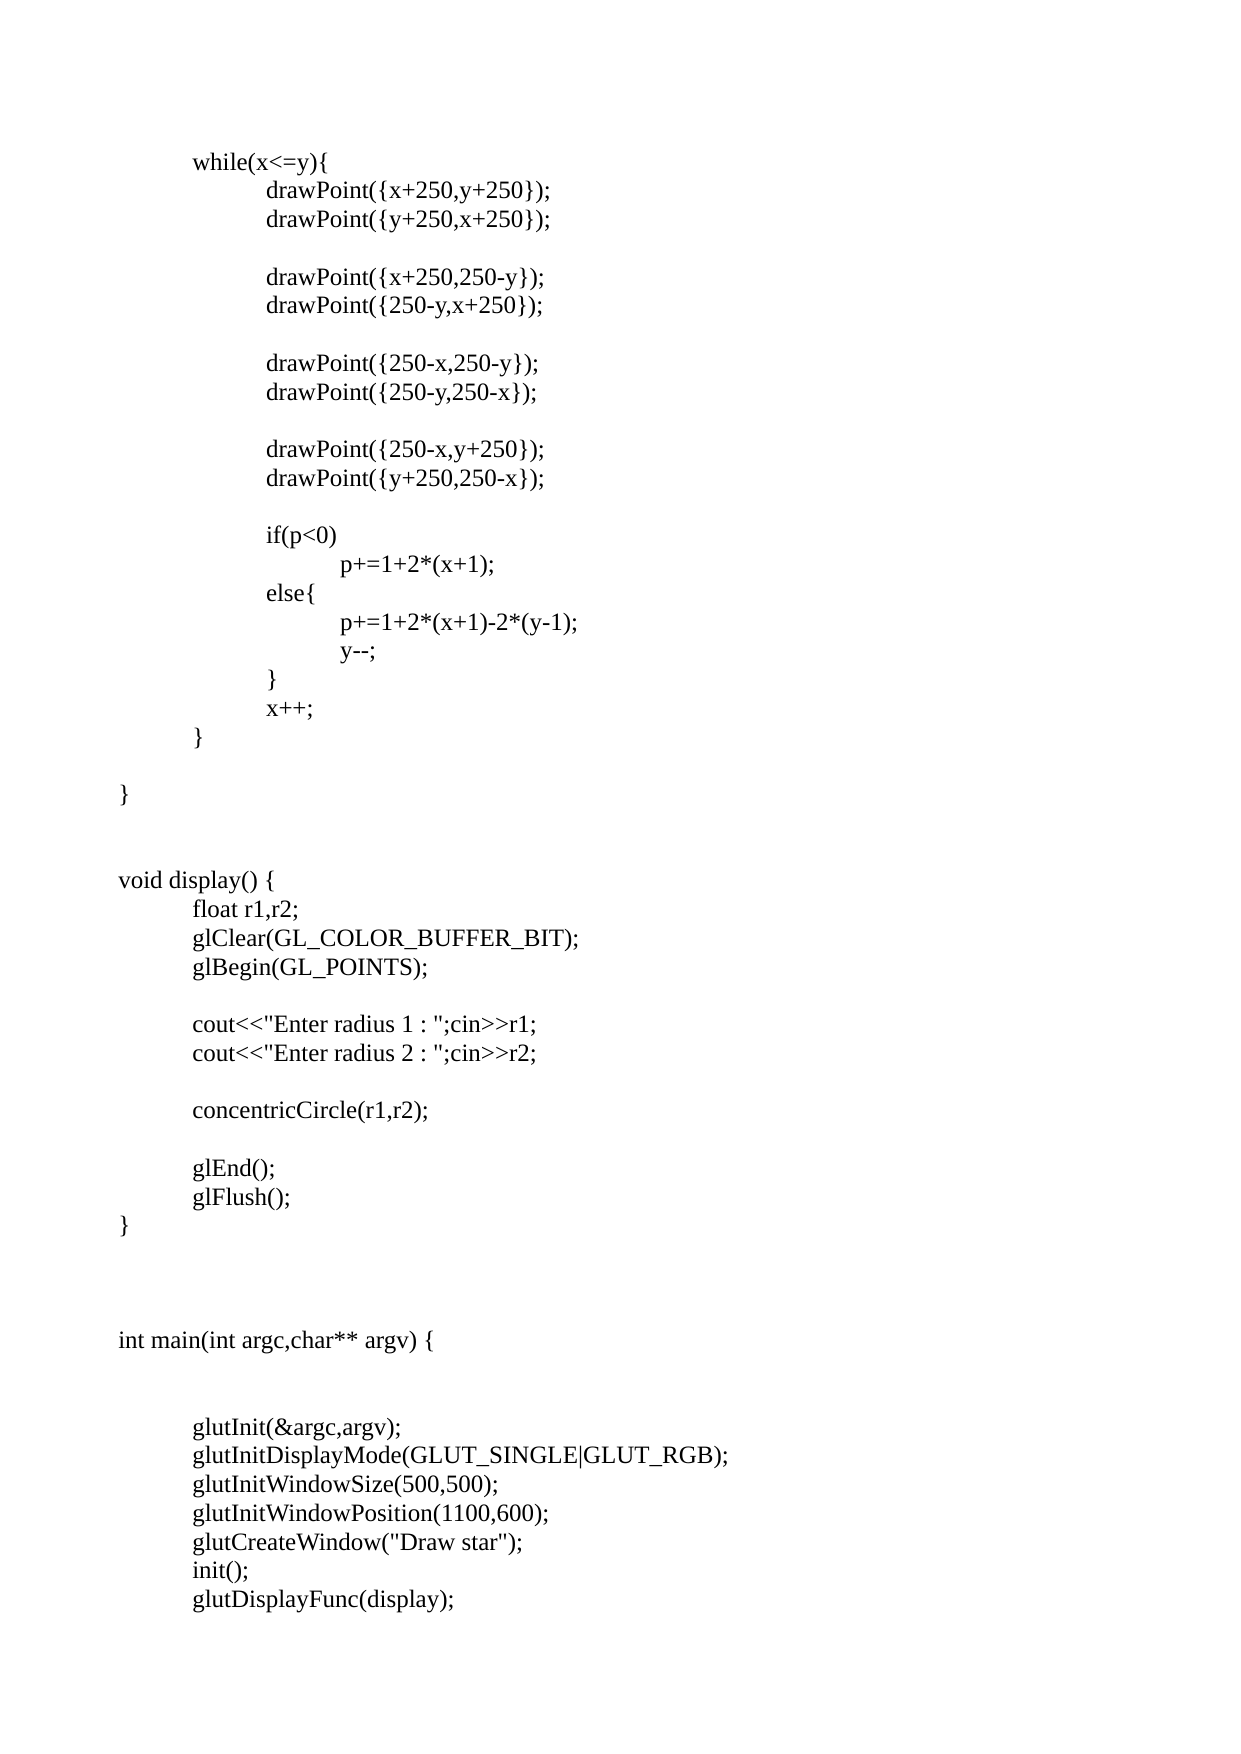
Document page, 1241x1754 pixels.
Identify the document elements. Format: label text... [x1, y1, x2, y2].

text p+=1+2*(x+1); [118, 549, 1122, 578]
text drawPoint({x+250,y+250}); [118, 176, 1122, 204]
text glBegin(GL_POINTS); [118, 952, 1122, 981]
text while(x<=y){ [118, 147, 1122, 176]
text init(); [118, 1556, 1122, 1584]
text drawPoint({250-y,250-x}); [118, 377, 1122, 406]
text y--; [118, 636, 1122, 664]
text cout<<"Enter radius 2 : ";cin>>r2; [118, 1038, 1122, 1067]
text } [118, 722, 1122, 751]
text glutInitDisplayMode(GLUT_SINGLE|GLUT_RGB); [118, 1441, 1122, 1469]
text concentricCircle(r1,r2); [118, 1096, 1122, 1124]
text } [118, 779, 1122, 808]
text glFlush(); [118, 1182, 1122, 1211]
text drawPoint({250-x,250-y}); [118, 348, 1122, 377]
text else{ [118, 578, 1122, 607]
text glutCreateWindow("Draw star"); [118, 1527, 1122, 1556]
text float r1,r2; [118, 894, 1122, 923]
text p+=1+2*(x+1)-2*(y-1); [118, 607, 1122, 636]
text glutDisplayFunc(display); [118, 1584, 1122, 1613]
text drawPoint({250-y,x+250}); [118, 291, 1122, 319]
text glutInitWindowSize(500,500); [118, 1469, 1122, 1498]
text glClear(GL_COLOR_BUFFER_BIT); [118, 923, 1122, 952]
text } [118, 1211, 1122, 1239]
text x++; [118, 693, 1122, 722]
text drawPoint({y+250,250-x}); [118, 463, 1122, 492]
text drawPoint({250-x,y+250}); [118, 434, 1122, 463]
text drawPoint({x+250,250-y}); [118, 262, 1122, 291]
text glEnd(); [118, 1153, 1122, 1182]
text } [118, 664, 1122, 693]
text glutInit(&argc,argv); [118, 1412, 1122, 1441]
text if(p<0) [118, 521, 1122, 549]
text cout<<"Enter radius 1 : ";cin>>r1; [118, 1009, 1122, 1038]
text int main(int argc,char** argv) { [118, 1326, 1122, 1354]
text glutInitWindowPosition(1100,600); [118, 1498, 1122, 1527]
text drawPoint({y+250,x+250}); [118, 204, 1122, 233]
text void display() { [118, 866, 1122, 894]
